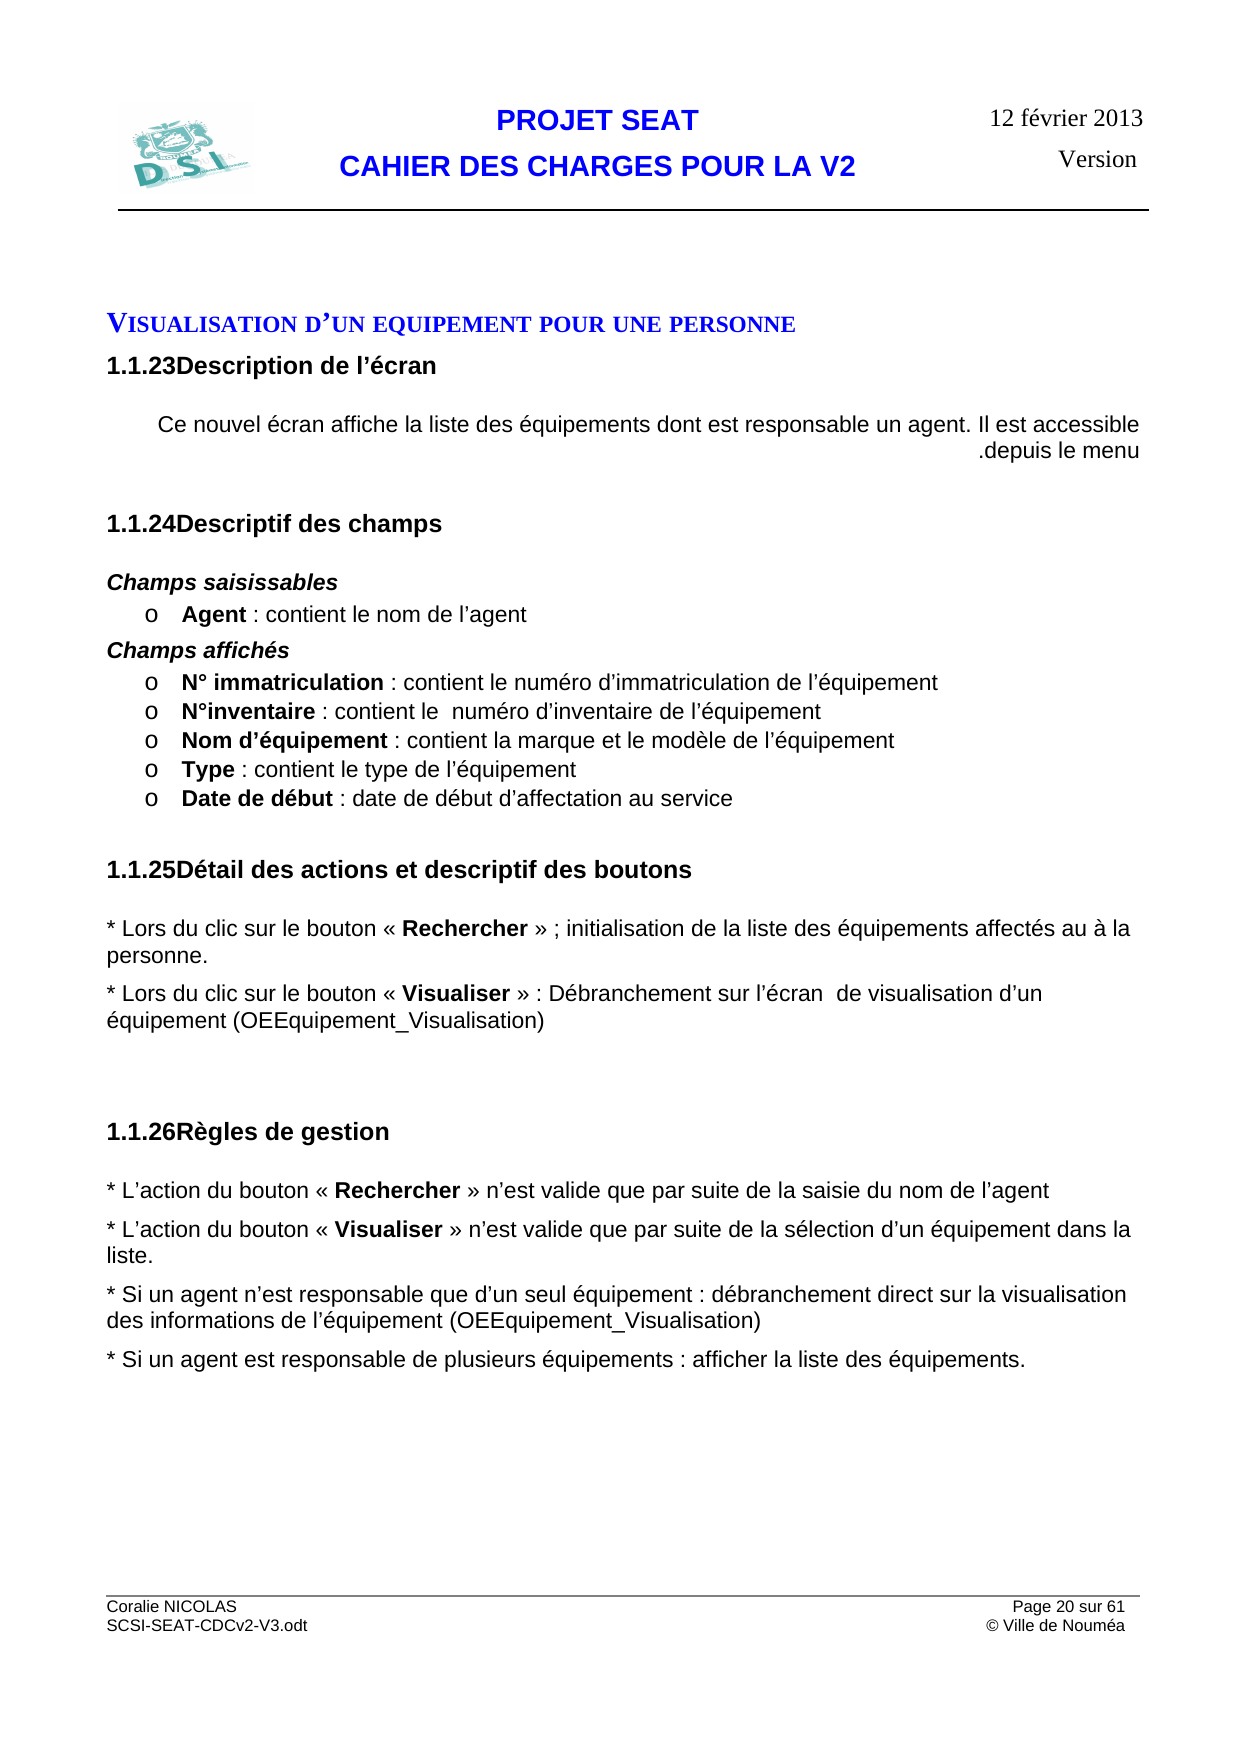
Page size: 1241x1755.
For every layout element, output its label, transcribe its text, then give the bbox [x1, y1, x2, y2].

subtitle Règles de gestion [106, 1117, 1140, 1146]
list Agent : contient le nom de l’agent [144, 601, 1140, 630]
text Champs affichés [106, 637, 1140, 663]
list N° immatriculation : contient le numéro d’immatriculation de l’équipement [144, 669, 1140, 698]
subtitle Descriptif des champs [106, 509, 1140, 537]
text * Si un agent est responsable de plusieurs équipements : afficher la liste des équipements. [106, 1346, 1140, 1373]
text * Lors du clic sur le bouton « Rechercher » ; initialisation de la liste des équipements affectés au à la personne. [106, 915, 1140, 968]
list Nom d’équipement : contient la marque et le modèle de l’équipement [144, 727, 1140, 756]
text Ce nouvel écran affiche la liste des équipements dont est responsable un agent. Il est accessible depuis le menu. [106, 411, 1140, 464]
text * Lors du clic sur le bouton « Visualiser » : Débranchement sur l’écran de visualisation d’un équipement (OEEquipement_Visualisation) [106, 980, 1140, 1033]
text * L’action du bouton « Visualiser » n’est valide que par suite de la sélection d’un équipement dans la liste. [106, 1216, 1140, 1269]
subtitle Détail des actions et descriptif des boutons [106, 855, 1140, 884]
text * L’action du bouton « Rechercher » n’est valide que par suite de la saisie du nom de l’agent [106, 1177, 1140, 1203]
text Champs saisissables [106, 569, 1140, 595]
subtitle Visualisation d’un equipement pour une personne [106, 305, 1140, 338]
list Type : contient le type de l’équipement [144, 756, 1140, 785]
list N°inventaire : contient le numéro d’inventaire de l’équipement [144, 698, 1140, 727]
subtitle Description de l’écran [106, 351, 1140, 380]
list Date de début : date de début d’affectation au service [144, 785, 1140, 814]
text * Si un agent n’est responsable que d’un seul équipement : débranchement direct sur la visualisation des informations de l’équipement (OEEquipement_Visualisation) [106, 1281, 1140, 1334]
